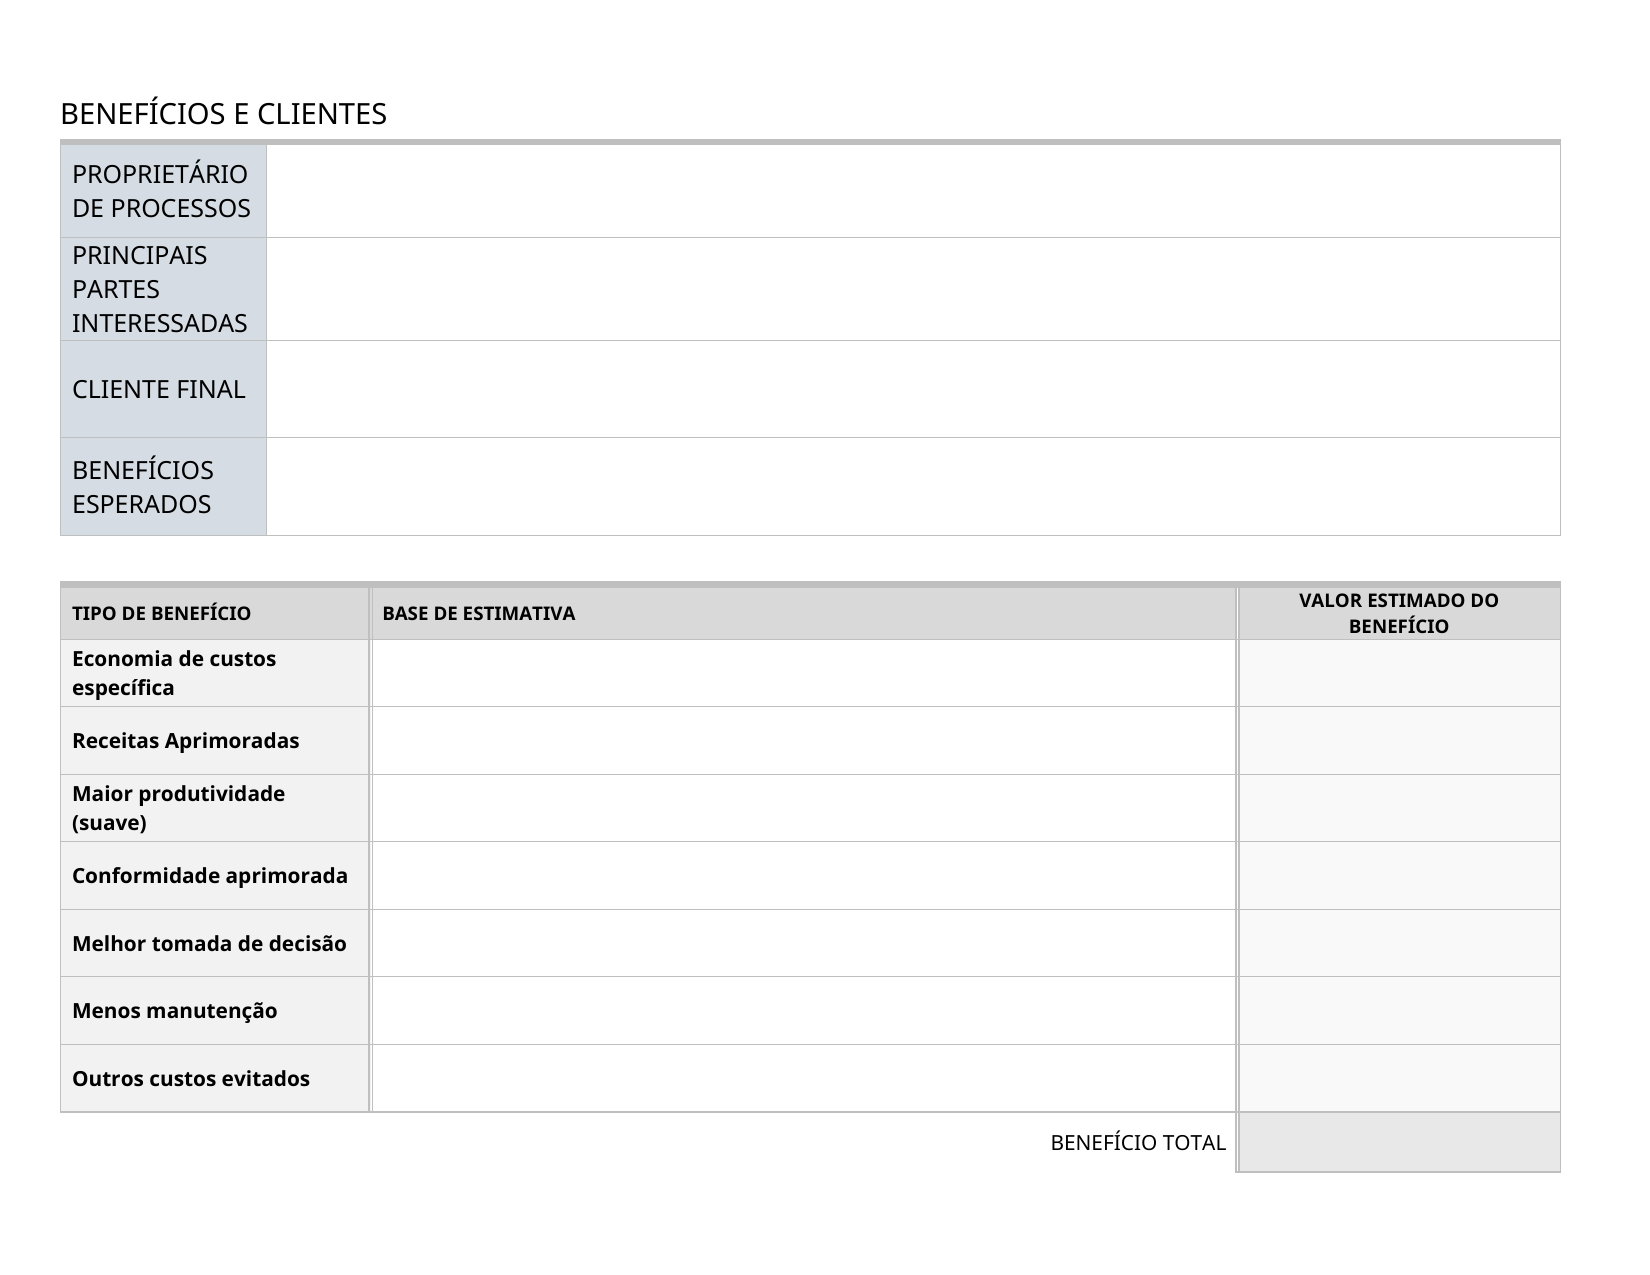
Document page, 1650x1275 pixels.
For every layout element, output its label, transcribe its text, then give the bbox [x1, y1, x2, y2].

table_cell [267, 438, 1560, 535]
table_cell [681, 1113, 904, 1171]
table_cell [1240, 910, 1560, 976]
table_cell [61, 1113, 371, 1171]
table_cell CLIENTE FINAL [61, 341, 266, 437]
table_header VALOR ESTIMADO DO BENEFÍCIO [1240, 588, 1560, 639]
table_header TIPO DE BENEFÍCIO [61, 588, 368, 639]
table_cell [373, 775, 1235, 841]
table_header [267, 145, 1560, 237]
table_cell [1240, 1045, 1560, 1111]
table_cell Menos manutenção [61, 977, 368, 1044]
table_cell [373, 977, 1235, 1044]
table_cell Conformidade aprimorada [61, 842, 368, 909]
table_header PROPRIETÁRIO DE PROCESSOS [61, 145, 266, 237]
table_cell [373, 910, 1235, 976]
table_cell [373, 1045, 1235, 1111]
table_cell BENEFÍCIOS ESPERADOS [61, 438, 266, 535]
table_cell Outros custos evitados [61, 1045, 368, 1111]
table_cell [373, 842, 1235, 909]
table_cell [267, 238, 1560, 340]
subtitle BENEFÍCIOS E CLIENTES [60, 93, 1575, 133]
table_cell [1240, 640, 1560, 706]
table_cell Receitas Aprimoradas [61, 707, 368, 774]
table_cell Maior produtividade (suave) [61, 775, 368, 841]
table_cell [1240, 842, 1560, 909]
table_cell [373, 707, 1235, 774]
table_cell [267, 341, 1560, 437]
table_cell BENEFÍCIO TOTAL [904, 1113, 1235, 1171]
table_cell [373, 640, 1235, 706]
table_cell Melhor tomada de decisão [61, 910, 368, 976]
table_cell [1240, 707, 1560, 774]
table_cell PRINCIPAIS PARTES INTERESSADAS [61, 238, 266, 340]
table_header BASE DE ESTIMATIVA [373, 588, 1235, 639]
table_cell [371, 1113, 681, 1171]
table_cell [1240, 977, 1560, 1044]
table_cell [1240, 775, 1560, 841]
table_cell [1240, 1113, 1560, 1171]
table_cell Economia de custos específica [61, 640, 368, 706]
